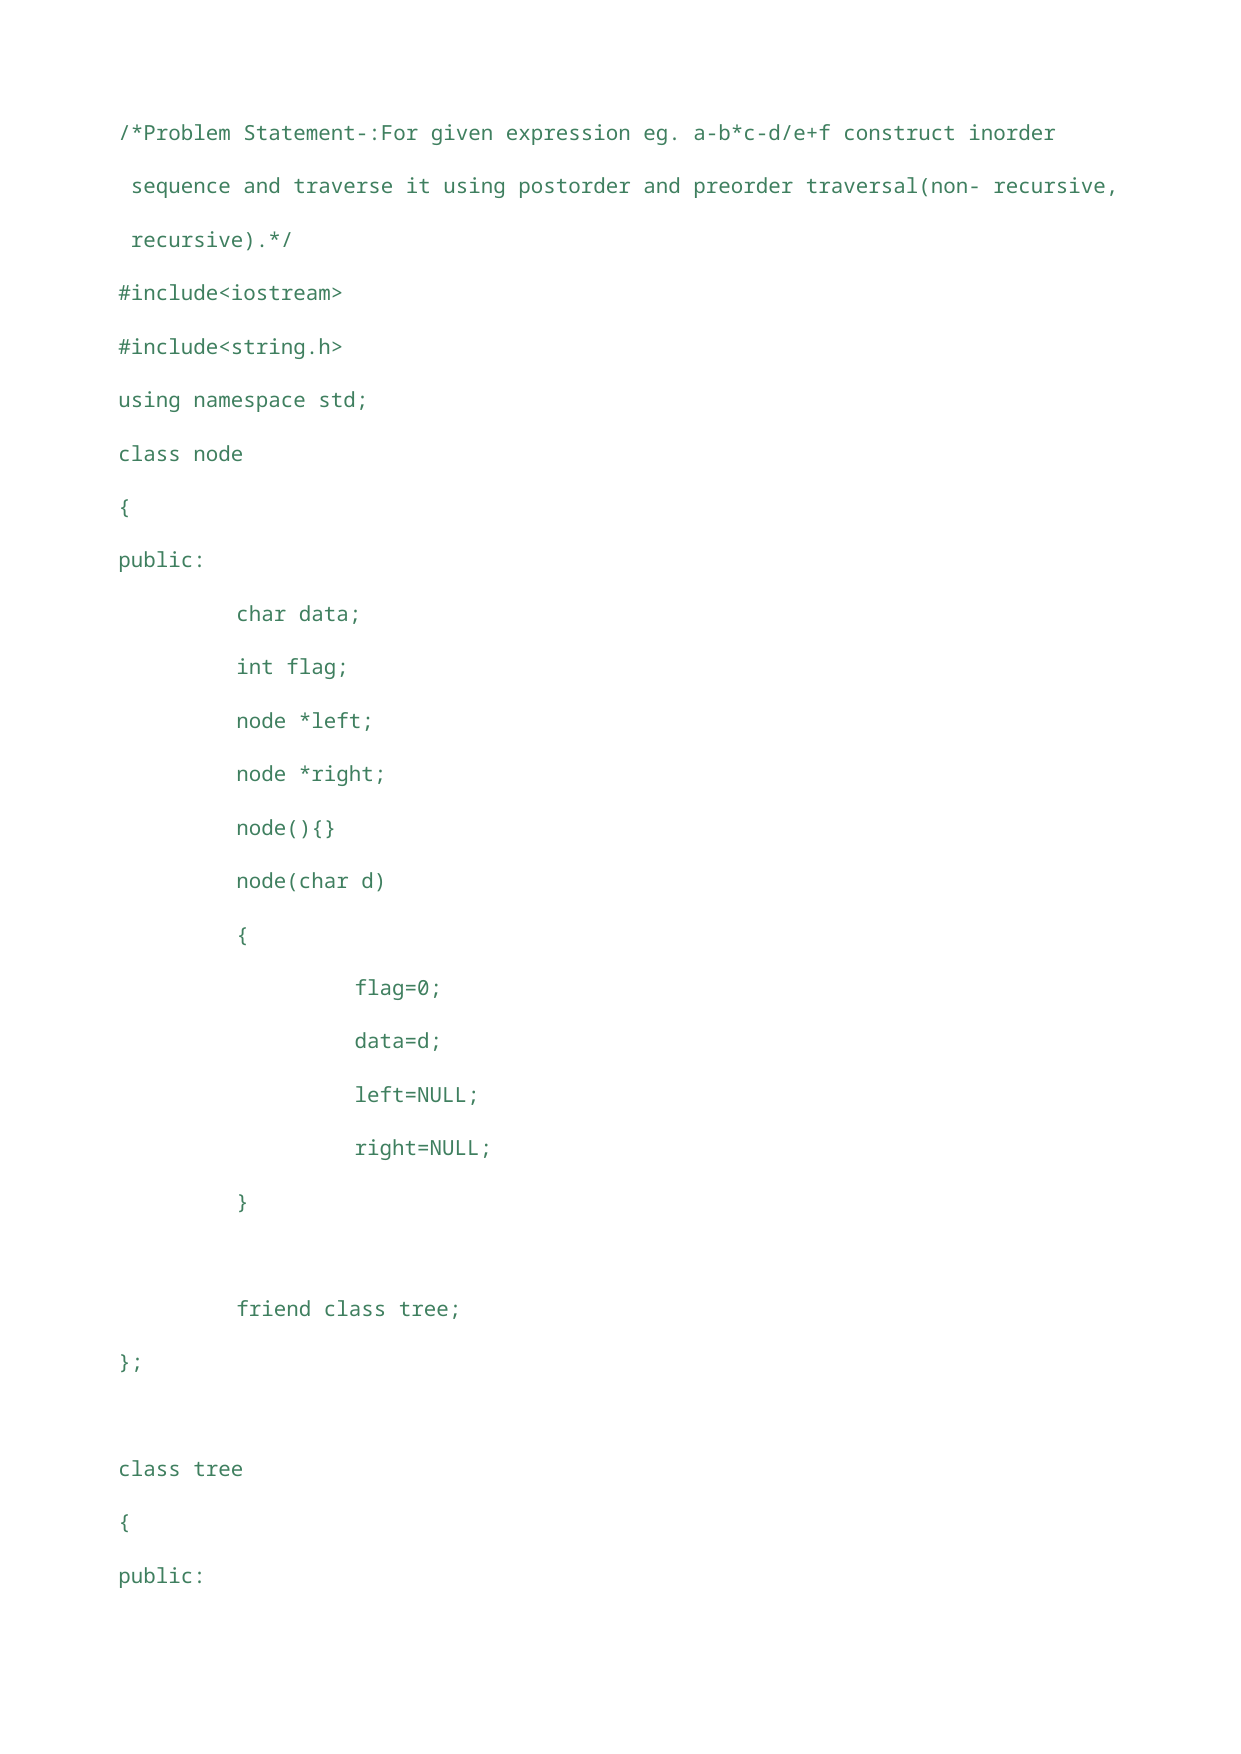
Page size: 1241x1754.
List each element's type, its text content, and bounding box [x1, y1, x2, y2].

text class tree [118, 1454, 1122, 1482]
text } [118, 1187, 1122, 1215]
text { [118, 492, 1122, 521]
text data=d; [118, 1027, 1122, 1055]
text node(){} [118, 813, 1122, 841]
text node(char d) [118, 866, 1122, 895]
text }; [118, 1347, 1122, 1376]
text char data; [118, 599, 1122, 627]
text #include<iostream> [118, 278, 1122, 307]
text { [118, 1507, 1122, 1536]
text flag=0; [118, 973, 1122, 1002]
text public: [118, 546, 1122, 574]
text node *left; [118, 706, 1122, 734]
text recursive).*/ [118, 225, 1122, 253]
text using namespace std; [118, 385, 1122, 414]
text sequence and traverse it using postorder and preorder traversal(non- recursive, [118, 172, 1122, 200]
text public: [118, 1561, 1122, 1589]
text friend class tree; [118, 1294, 1122, 1322]
text { [118, 920, 1122, 948]
text int flag; [118, 652, 1122, 681]
text left=NULL; [118, 1080, 1122, 1108]
text right=NULL; [118, 1133, 1122, 1162]
text class node [118, 439, 1122, 467]
text #include<string.h> [118, 332, 1122, 360]
text node *right; [118, 759, 1122, 788]
text /*Problem Statement-:For given expression eg. a-b*c-d/e+f construct inorder [118, 118, 1122, 147]
